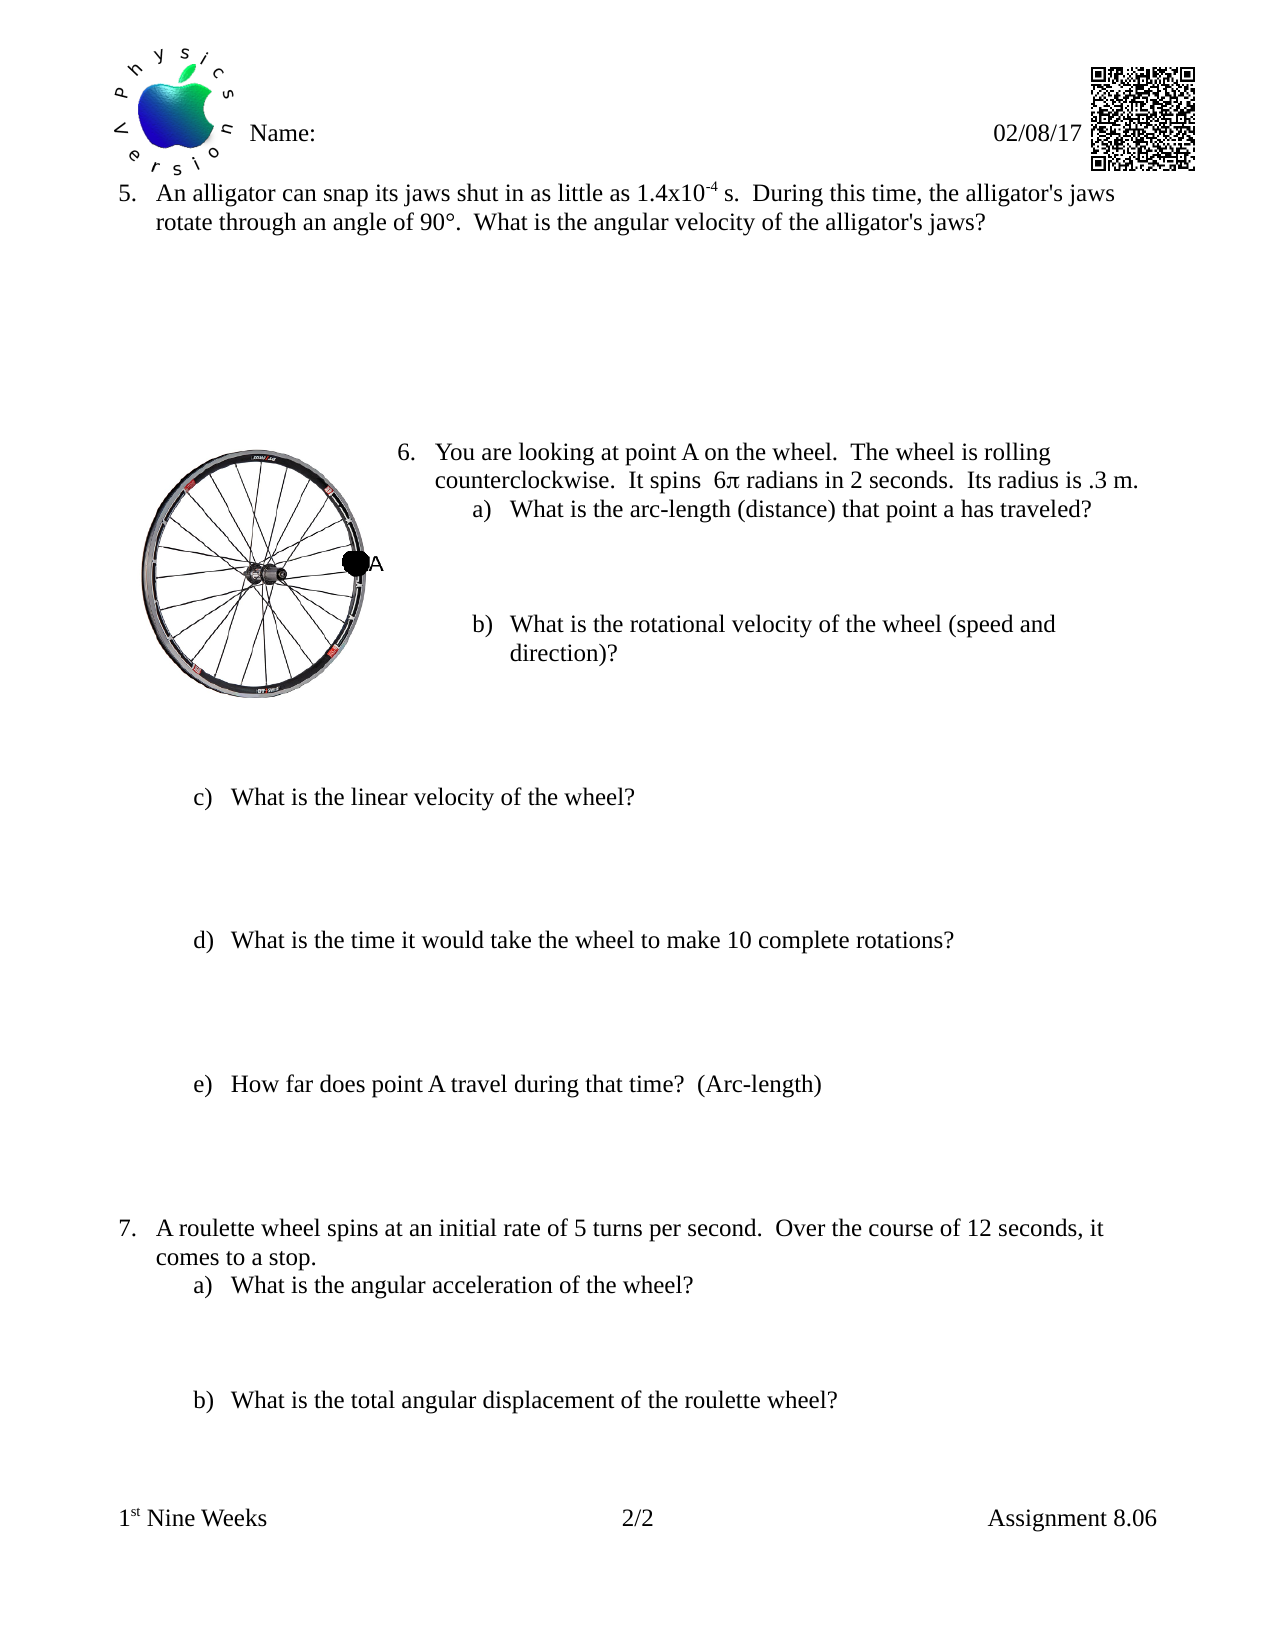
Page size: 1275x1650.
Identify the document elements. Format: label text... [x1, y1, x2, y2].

list What is the arc-length (distance) that point a has traveled? [397, 494, 1157, 523]
list How far does point A travel during that time? (Arc-length) [193, 1069, 1157, 1098]
picture [109, 449, 397, 698]
list What is the angular acceleration of the wheel? [193, 1271, 1157, 1299]
picture [1082, 58, 1203, 179]
list An alligator can snap its jaws shut in as little as 1.4x10-4 s. During this time, the alligator's jaws rotate through an angle of 90°. What is the angular velocity of the alligator's jaws? [118, 176, 1157, 236]
list What is the total angular displacement of the roulette wheel? [193, 1386, 1157, 1414]
list A roulette wheel spins at an initial rate of 5 turns per second. Over the course of 12 seconds, it comes to a stop. [118, 1213, 1157, 1271]
list What is the linear velocity of the wheel? [193, 782, 1157, 811]
picture [113, 48, 234, 176]
list What is the rotational velocity of the wheel (speed and direction)? [397, 609, 1157, 667]
list What is the time it would take the wheel to make 10 complete rotations? [193, 926, 1157, 954]
list You are looking at point A on the wheel. The wheel is rolling counterclockwise. It spins 6p radians in 2 seconds. Its radius is .3 m. [118, 437, 1157, 494]
